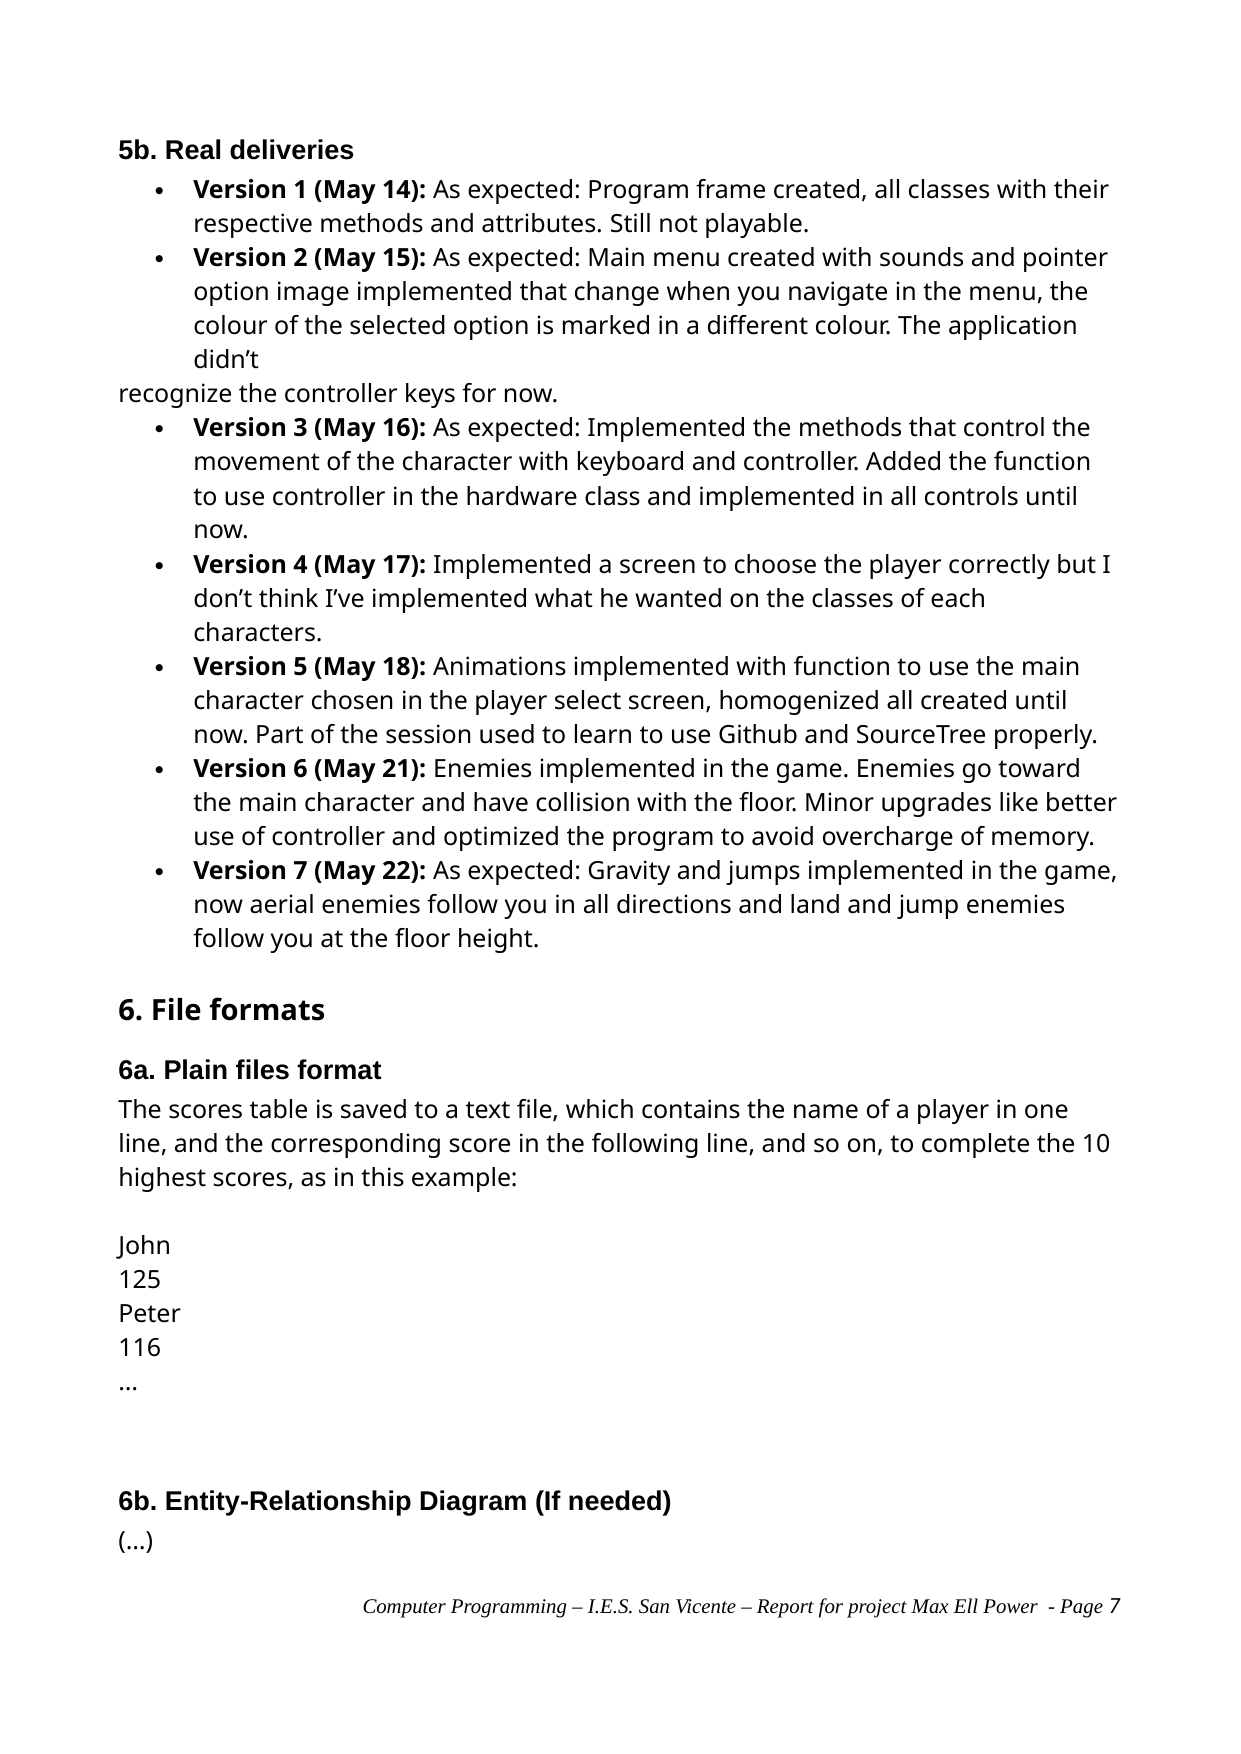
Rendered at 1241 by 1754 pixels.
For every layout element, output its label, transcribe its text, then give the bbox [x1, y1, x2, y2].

list Version 2 (May 15): As expected: Main menu created with sounds and pointer option image implemented that change when you navigate in the menu, the colour of the selected option is marked in a different colour. The application didn’t [156, 240, 1122, 376]
text (…) [118, 1523, 1122, 1557]
text Peter [118, 1296, 1122, 1330]
text 116 [118, 1330, 1122, 1364]
subtitle 6. File formats [118, 989, 1122, 1029]
subtitle 6a. Plain files format [118, 1054, 1122, 1085]
subtitle 5b. Real deliveries [118, 134, 1122, 165]
text … [118, 1364, 1122, 1398]
text John [118, 1227, 1122, 1262]
list Version 1 (May 14): As expected: Program frame created, all classes with their respective methods and attributes. Still not playable. [156, 172, 1122, 240]
text recognize the controller keys for now. [118, 376, 1122, 410]
list Version 6 (May 21): Enemies implemented in the game. Enemies go toward the main character and have collision with the floor. Minor upgrades like better use of controller and optimized the program to avoid overcharge of memory. [156, 751, 1122, 853]
list Version 7 (May 22): As expected: Gravity and jumps implemented in the game, now aerial enemies follow you in all directions and land and jump enemies follow you at the floor height. [156, 853, 1122, 955]
text 125 [118, 1262, 1122, 1296]
text The scores table is saved to a text file, which contains the name of a player in one line, and the corresponding score in the following line, and so on, to complete the 10 highest scores, as in this example: [118, 1091, 1122, 1193]
subtitle 6b. Entity-Relationship Diagram (If needed) [118, 1485, 1122, 1517]
list Version 3 (May 16): As expected: Implemented the methods that control the movement of the character with keyboard and controller. Added the function to use controller in the hardware class and implemented in all controls until now. [156, 410, 1122, 546]
list Version 5 (May 18): Animations implemented with function to use the main character chosen in the player select screen, homogenized all created until now. Part of the session used to learn to use Github and SourceTree properly. [156, 648, 1122, 751]
list Version 4 (May 17): Implemented a screen to choose the player correctly but I don’t think I’ve implemented what he wanted on the classes of each characters. [156, 546, 1122, 648]
